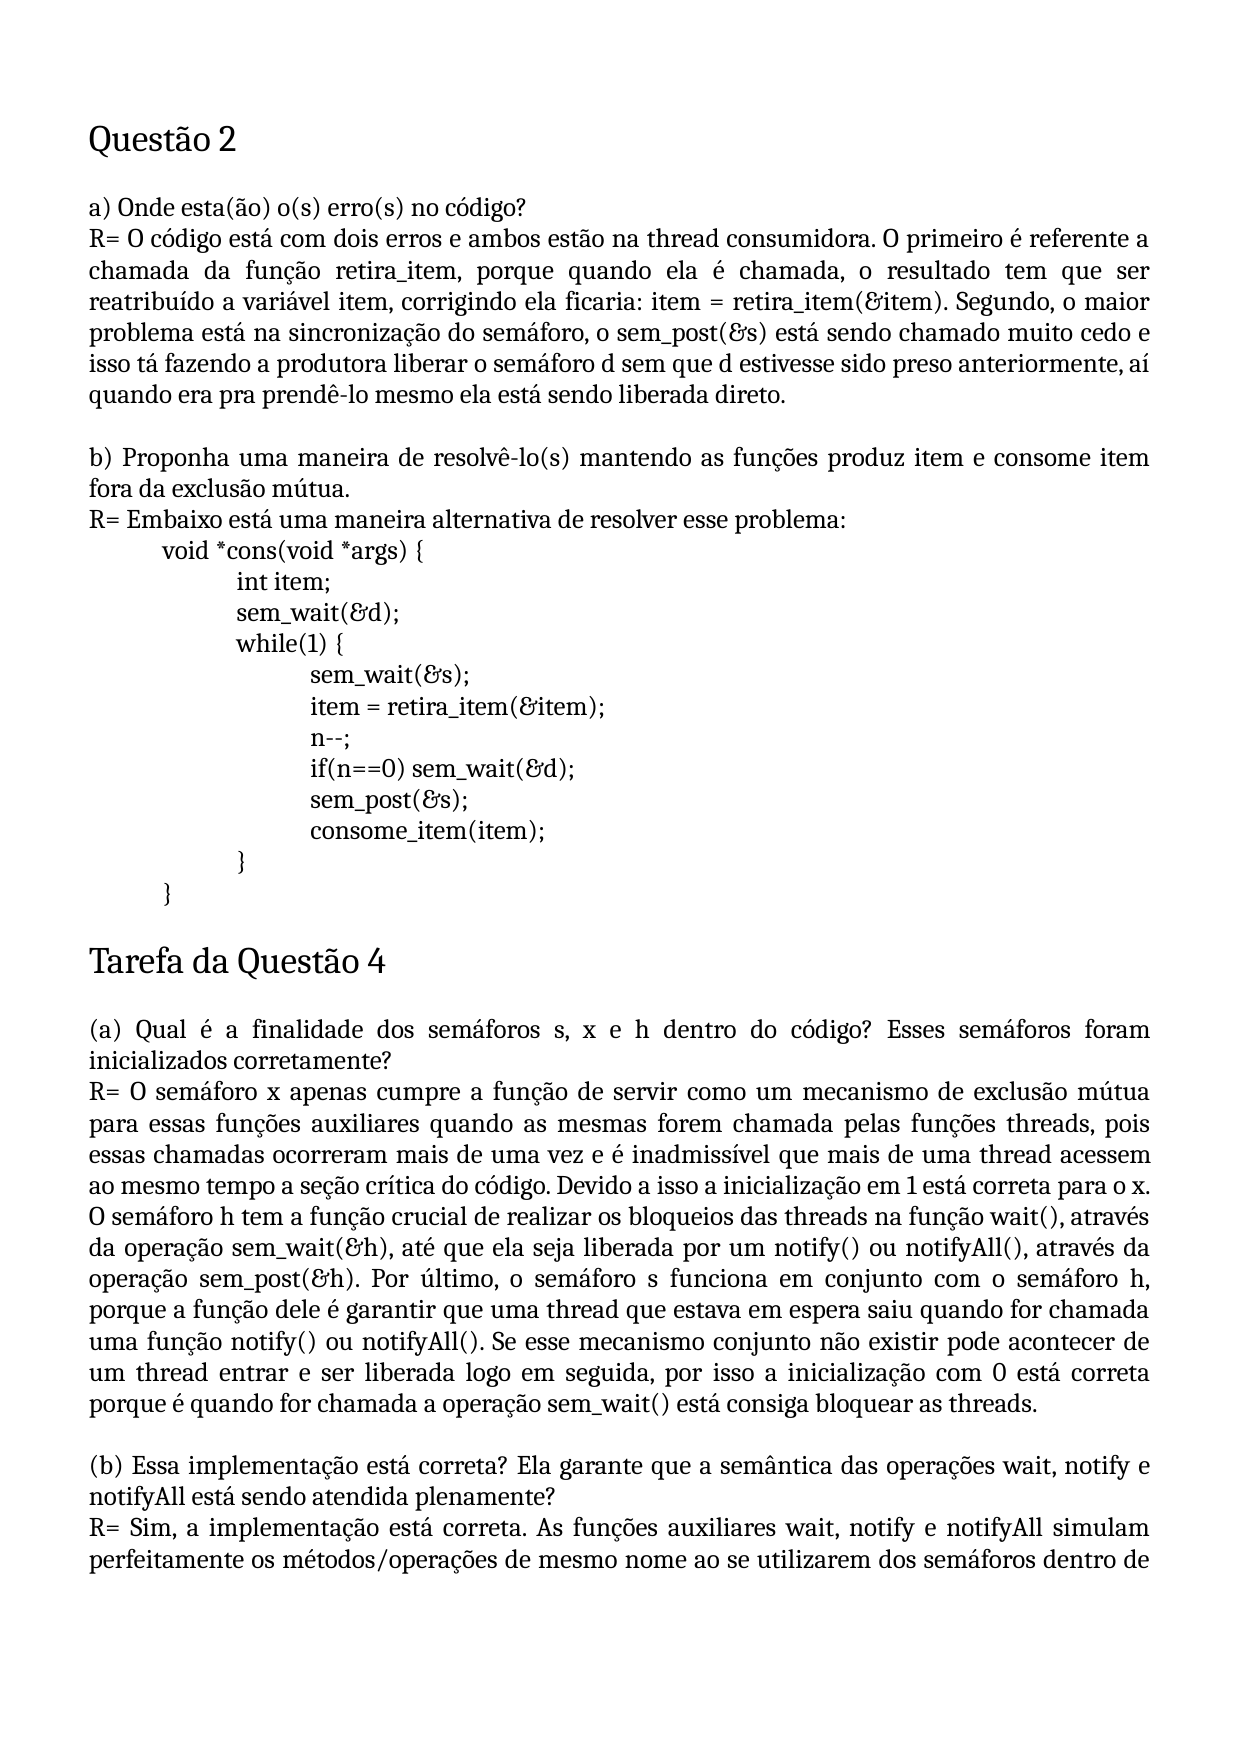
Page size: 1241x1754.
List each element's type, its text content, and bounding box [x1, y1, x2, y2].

text b) Proponha uma maneira de resolvê-lo(s) mantendo as funções produz item e consome item fora da exclusão mútua. [89, 442, 1152, 504]
text R= Embaixo está uma maneira alternativa de resolver esse problema: [89, 504, 1152, 535]
text R= Sim, a implementação está correta. As funções auxiliares wait, notify e notifyAll simulam perfeitamente os métodos/operações de mesmo nome ao se utilizarem dos semáforos dentro de [89, 1512, 1152, 1575]
text sem_post(&s); [89, 784, 1152, 815]
text } [89, 846, 1152, 878]
text (a) Qual é a finalidade dos semáforos s, x e h dentro do código? Esses semáforos foram inicializados corretamente? [89, 1014, 1152, 1076]
text void *cons(void *args) { [89, 535, 1152, 566]
text while(1) { [89, 628, 1152, 659]
text (b) Essa implementação está correta? Ela garante que a semântica das operações wait, notify e notifyAll está sendo atendida plenamente? [89, 1450, 1152, 1512]
text Questão 2 [89, 118, 1152, 161]
text R= O semáforo x apenas cumpre a função de servir como um mecanismo de exclusão mútua para essas funções auxiliares quando as mesmas forem chamada pelas funções threads, pois essas chamadas ocorreram mais de uma vez e é inadmissível que mais de uma thread acessem ao mesmo tempo a seção crítica do código. Devido a isso a inicialização em 1 está correta para o x. O semáforo h tem a função crucial de realizar os bloqueios das threads na função wait(), através da operação sem_wait(&h), até que ela seja liberada por um notify() ou notifyAll(), através da operação sem_post(&h). Por último, o semáforo s funciona em conjunto com o semáforo h, porque a função dele é garantir que uma thread que estava em espera saiu quando for chamada uma função notify() ou notifyAll(). Se esse mecanismo conjunto não existir pode acontecer de um thread entrar e ser liberada logo em seguida, por isso a inicialização com 0 está correta porque é quando for chamada a operação sem_wait() está consiga bloquear as threads. [89, 1076, 1152, 1419]
text } [89, 878, 1152, 909]
text n--; [89, 722, 1152, 753]
text sem_wait(&s); [89, 659, 1152, 691]
text item = retira_item(&item); [89, 691, 1152, 722]
text consome_item(item); [89, 815, 1152, 846]
text int item; [89, 566, 1152, 597]
text R= O código está com dois erros e ambos estão na thread consumidora. O primeiro é referente a chamada da função retira_item, porque quando ela é chamada, o resultado tem que ser reatribuído a variável item, corrigindo ela ficaria: item = retira_item(&item). Segundo, o maior problema está na sincronização do semáforo, o sem_post(&s) está sendo chamado muito cedo e isso tá fazendo a produtora liberar o semáforo d sem que d estivesse sido preso anteriormente, aí quando era pra prendê-lo mesmo ela está sendo liberada direto. [89, 223, 1152, 410]
text if(n==0) sem_wait(&d); [89, 753, 1152, 784]
text sem_wait(&d); [89, 597, 1152, 628]
text Tarefa da Questão 4 [89, 940, 1152, 983]
text a) Onde esta(ão) o(s) erro(s) no código? [89, 192, 1152, 223]
